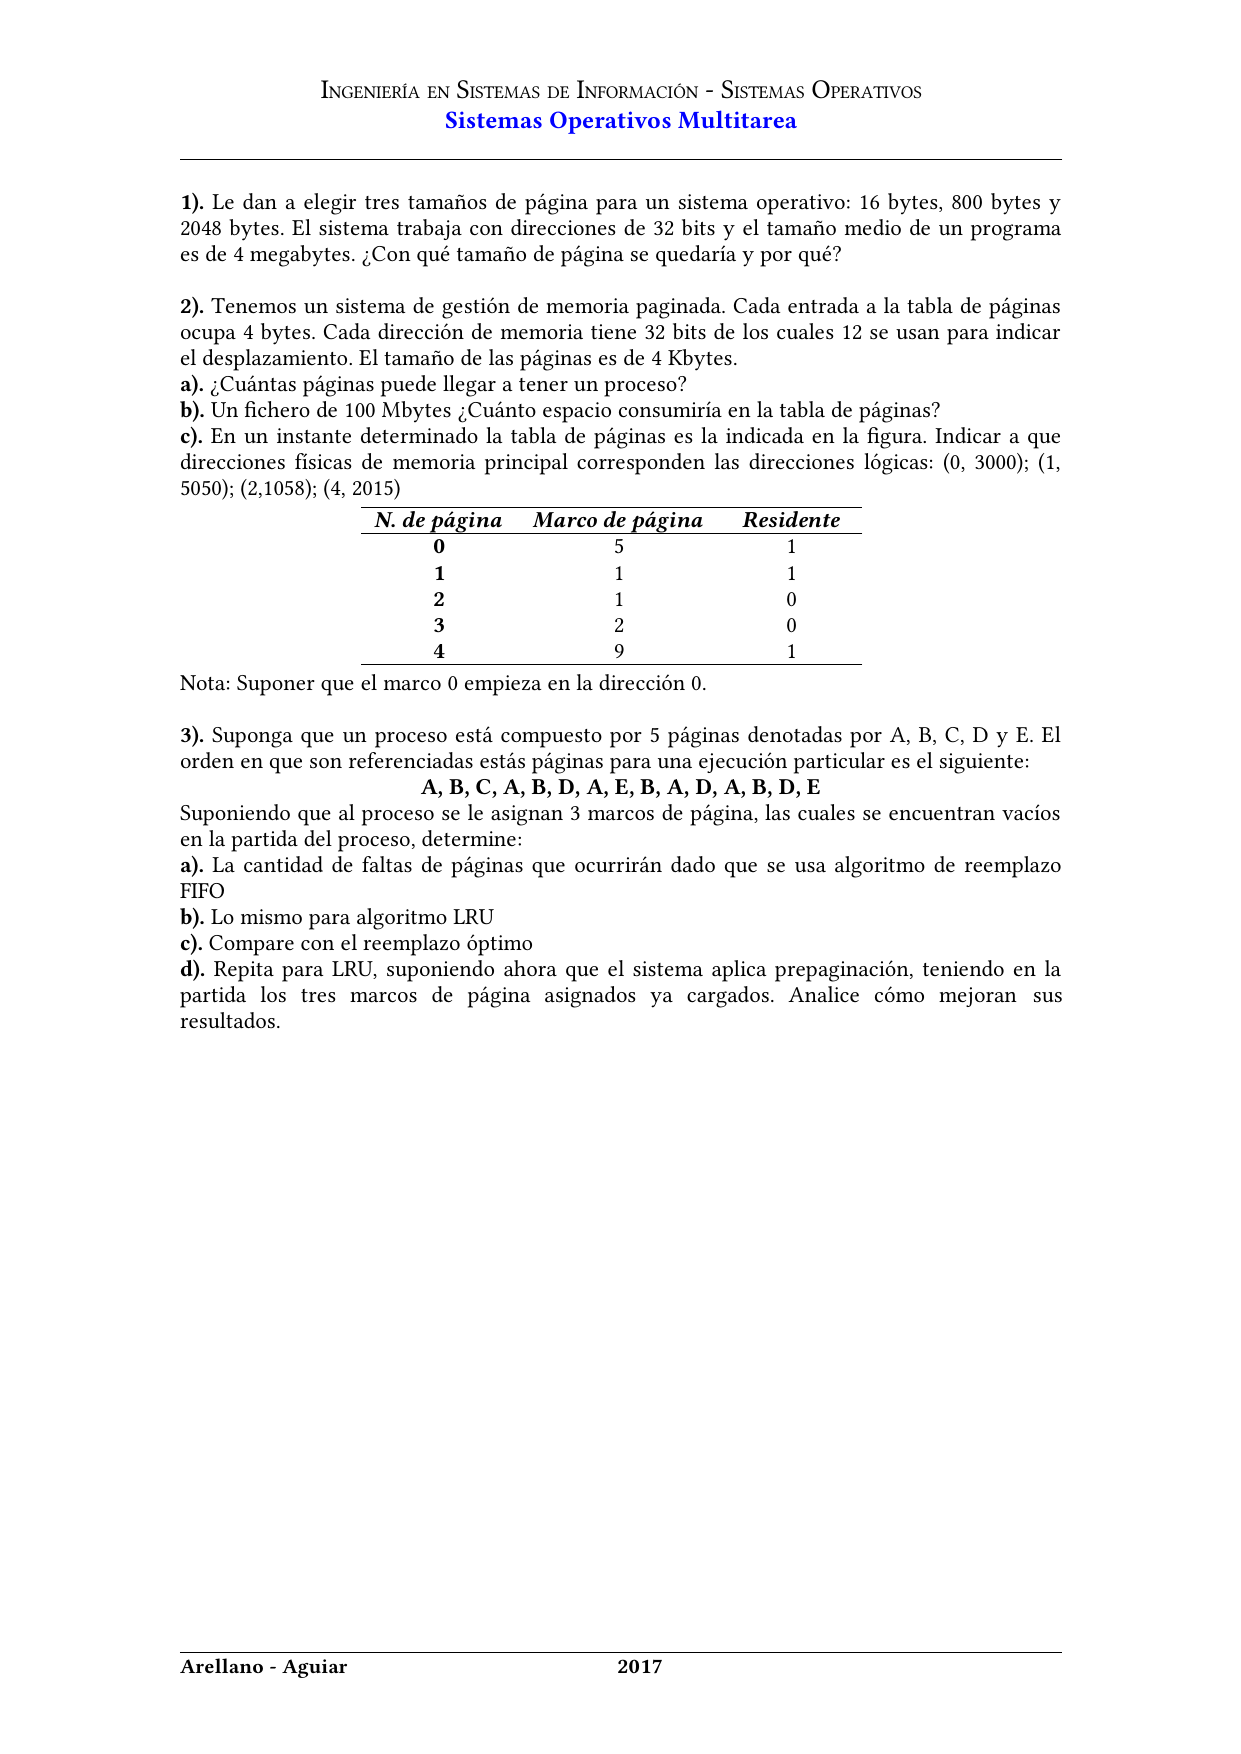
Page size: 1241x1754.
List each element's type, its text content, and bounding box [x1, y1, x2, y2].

table_cell 3 [361, 611, 517, 637]
table_cell 1 [361, 559, 517, 585]
text Suponiendo que al proceso se le asignan 3 marcos de página, las cuales se encuentran vacíos en la partida del proceso, determine: [180, 800, 1062, 852]
table_cell 1 [720, 638, 862, 664]
text c). En un instante determinado la tabla de páginas es la indicada en la figura. Indicar a que direcciones físicas de memoria principal corresponden las direcciones lógicas: (0, 3000); (1, 5050); (2,1058); (4, 2015) [180, 423, 1062, 501]
text a). La cantidad de faltas de páginas que ocurrirán dado que se usa algoritmo de reemplazo FIFO [180, 852, 1062, 904]
table_header N. de página [361, 508, 517, 533]
text 2). Tenemos un sistema de gestión de memoria paginada. Cada entrada a la tabla de páginas ocupa 4 bytes. Cada dirección de memoria tiene 32 bits de los cuales 12 se usan para indicar el desplazamiento. El tamaño de las páginas es de 4 Kbytes. [180, 293, 1062, 371]
text 3). Suponga que un proceso está compuesto por 5 páginas denotadas por A, B, C, D y E. El orden en que son referenciadas estás páginas para una ejecución particular es el siguiente: [180, 722, 1062, 774]
text b). Lo mismo para algoritmo LRU [180, 904, 1062, 930]
table_cell 2 [517, 611, 720, 637]
text a). ¿Cuántas páginas puede llegar a tener un proceso? [180, 371, 1062, 397]
text A, B, C, A, B, D, A, E, B, A, D, A, B, D, E [180, 774, 1062, 800]
table_cell 1 [517, 559, 720, 585]
table_cell 1 [517, 585, 720, 611]
text d). Repita para LRU, suponiendo ahora que el sistema aplica prepaginación, teniendo en la partida los tres marcos de página asignados ya cargados. Analice cómo mejoran sus resultados. [180, 956, 1062, 1034]
table_header Marco de página [517, 508, 720, 533]
text Nota: Suponer que el marco 0 empieza en la dirección 0. [180, 669, 1062, 696]
table_cell 4 [361, 638, 517, 664]
table_cell 1 [720, 534, 862, 559]
text b). Un fichero de 100 Mbytes ¿Cuánto espacio consumiría en la tabla de páginas? [180, 397, 1062, 423]
text c). Compare con el reemplazo óptimo [180, 930, 1062, 956]
table_cell 5 [517, 534, 720, 559]
table_cell 9 [517, 638, 720, 664]
text 1). Le dan a elegir tres tamaños de página para un sistema operativo: 16 bytes, 800 bytes y 2048 bytes. El sistema trabaja con direcciones de 32 bits y el tamaño medio de un programa es de 4 megabytes. ¿Con qué tamaño de página se quedaría y por qué? [180, 189, 1062, 267]
table_cell 0 [720, 611, 862, 637]
table_cell 1 [720, 559, 862, 585]
table_header Residente [720, 508, 862, 533]
table_cell 0 [361, 534, 517, 559]
table_cell 0 [720, 585, 862, 611]
table_cell 2 [361, 585, 517, 611]
